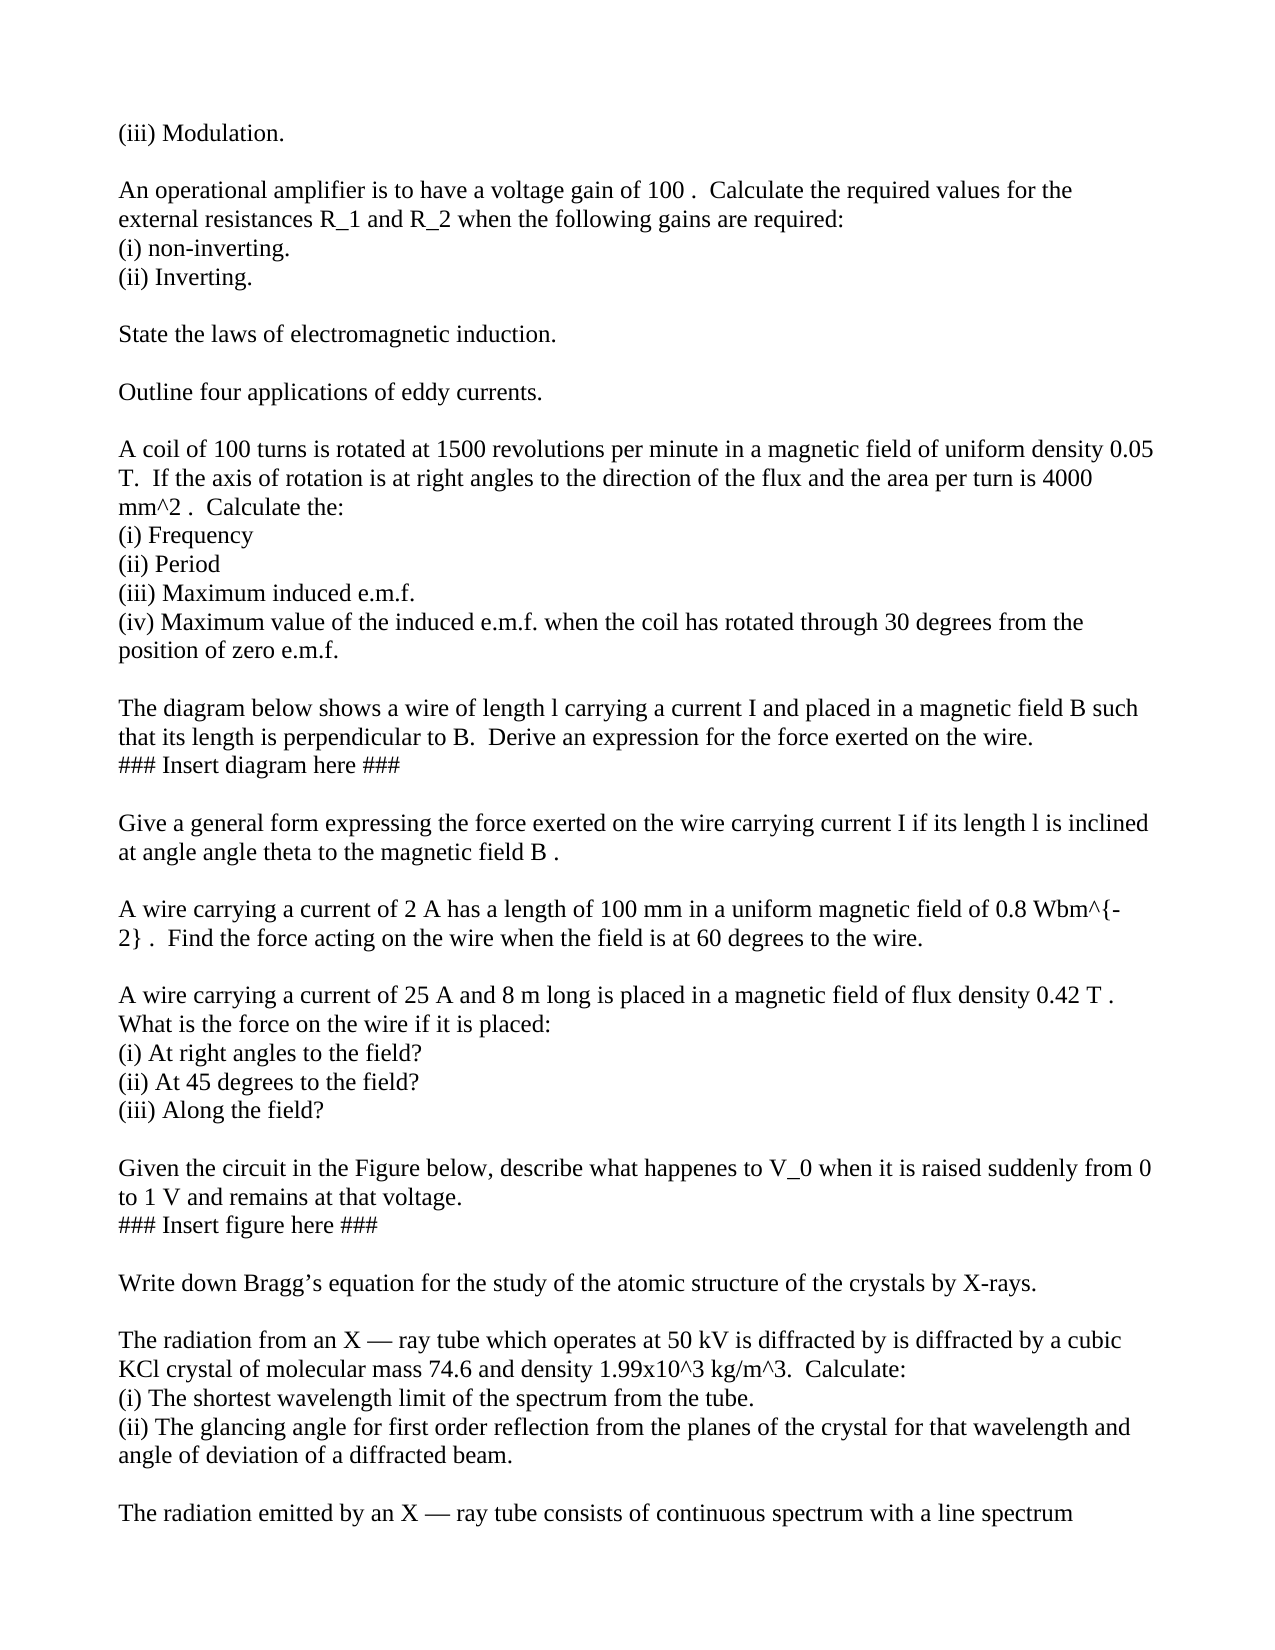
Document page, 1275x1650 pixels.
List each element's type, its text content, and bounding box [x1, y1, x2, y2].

text (iii) Maximum induced e.m.f. [118, 578, 1157, 607]
text Given the circuit in the Figure below, describe what happenes to V_0 when it is raised suddenly from 0 to 1 V and remains at that voltage. [118, 1153, 1157, 1211]
text Give a general form expressing the force exerted on the wire carrying current I if its length l is inclined at angle angle theta to the magnetic field B . [118, 808, 1157, 866]
text (i) At right angles to the field? [118, 1038, 1157, 1067]
text The radiation from an X — ray tube which operates at 50 kV is diffracted by is diffracted by a cubic KCl crystal of molecular mass 74.6 and density 1.99x10^3 kg/m^3. Calculate: [118, 1326, 1157, 1383]
text (iii) Along the field? [118, 1096, 1157, 1124]
text (i) Frequency [118, 521, 1157, 549]
text The radiation emitted by an X — ray tube consists of continuous spectrum with a line spectrum [118, 1498, 1157, 1527]
text A coil of 100 turns is rotated at 1500 revolutions per minute in a magnetic field of uniform density 0.05 T. If the axis of rotation is at right angles to the direction of the flux and the area per turn is 4000 mm^2 . Calculate the: [118, 434, 1157, 521]
text State the laws of electromagnetic induction. [118, 319, 1157, 348]
text (ii) Inverting. [118, 262, 1157, 291]
text (iii) Modulation. [118, 118, 1157, 147]
text Write down Bragg’s equation for the study of the atomic structure of the crystals by X-rays. [118, 1268, 1157, 1297]
text An operational amplifier is to have a voltage gain of 100 . Calculate the required values for the external resistances R_1 and R_2 when the following gains are required: [118, 176, 1157, 233]
text ### Insert figure here ### [118, 1211, 1157, 1239]
text (iv) Maximum value of the induced e.m.f. when the coil has rotated through 30 degrees from the position of zero e.m.f. [118, 607, 1157, 664]
text (ii) The glancing angle for first order reflection from the planes of the crystal for that wavelength and angle of deviation of a diffracted beam. [118, 1412, 1157, 1469]
text Outline four applications of eddy currents. [118, 377, 1157, 406]
text ### Insert diagram here ### [118, 751, 1157, 779]
text (i) The shortest wavelength limit of the spectrum from the tube. [118, 1383, 1157, 1412]
text (ii) Period [118, 549, 1157, 578]
text A wire carrying a current of 25 A and 8 m long is placed in a magnetic field of flux density 0.42 T . What is the force on the wire if it is placed: [118, 981, 1157, 1038]
text (i) non-inverting. [118, 233, 1157, 262]
text (ii) At 45 degrees to the field? [118, 1067, 1157, 1096]
text The diagram below shows a wire of length l carrying a current I and placed in a magnetic field B such that its length is perpendicular to B. Derive an expression for the force exerted on the wire. [118, 693, 1157, 751]
text A wire carrying a current of 2 A has a length of 100 mm in a uniform magnetic field of 0.8 Wbm^{-2} . Find the force acting on the wire when the field is at 60 degrees to the wire. [118, 894, 1157, 952]
